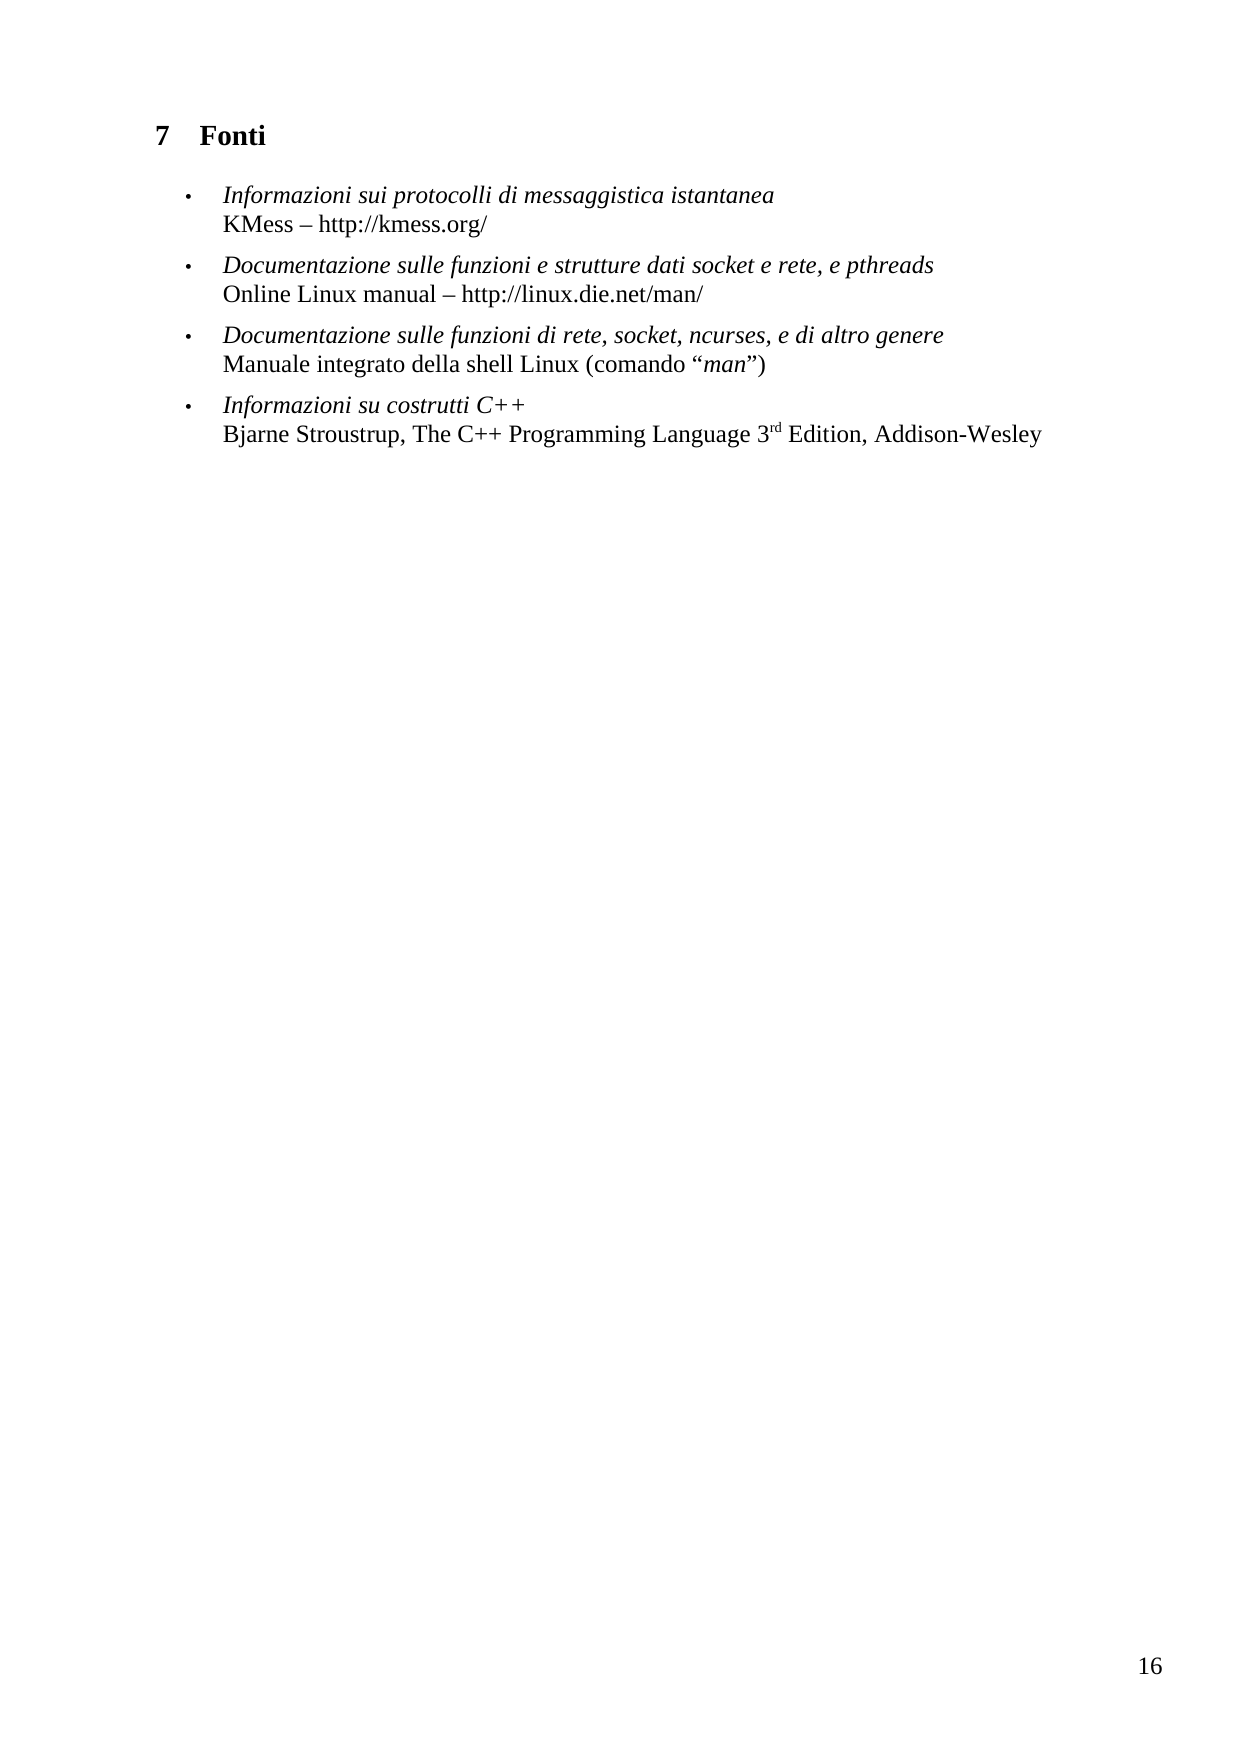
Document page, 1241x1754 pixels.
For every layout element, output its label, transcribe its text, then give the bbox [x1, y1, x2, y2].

list Informazioni sui protocolli di messaggistica istantanea KMess – http://kmess.org/ [185, 181, 1162, 238]
subtitle Fonti [148, 118, 1162, 151]
list Informazioni su costrutti C++ Bjarne Stroustrup, The C++ Programming Language 3rd Edition, Addison-Wesley [185, 391, 1162, 448]
list Documentazione sulle funzioni di rete, socket, ncurses, e di altro genere Manuale integrato della shell Linux (comando “man”) [185, 321, 1162, 378]
list Documentazione sulle funzioni e strutture dati socket e rete, e pthreads Online Linux manual – http://linux.die.net/man/ [185, 251, 1162, 308]
